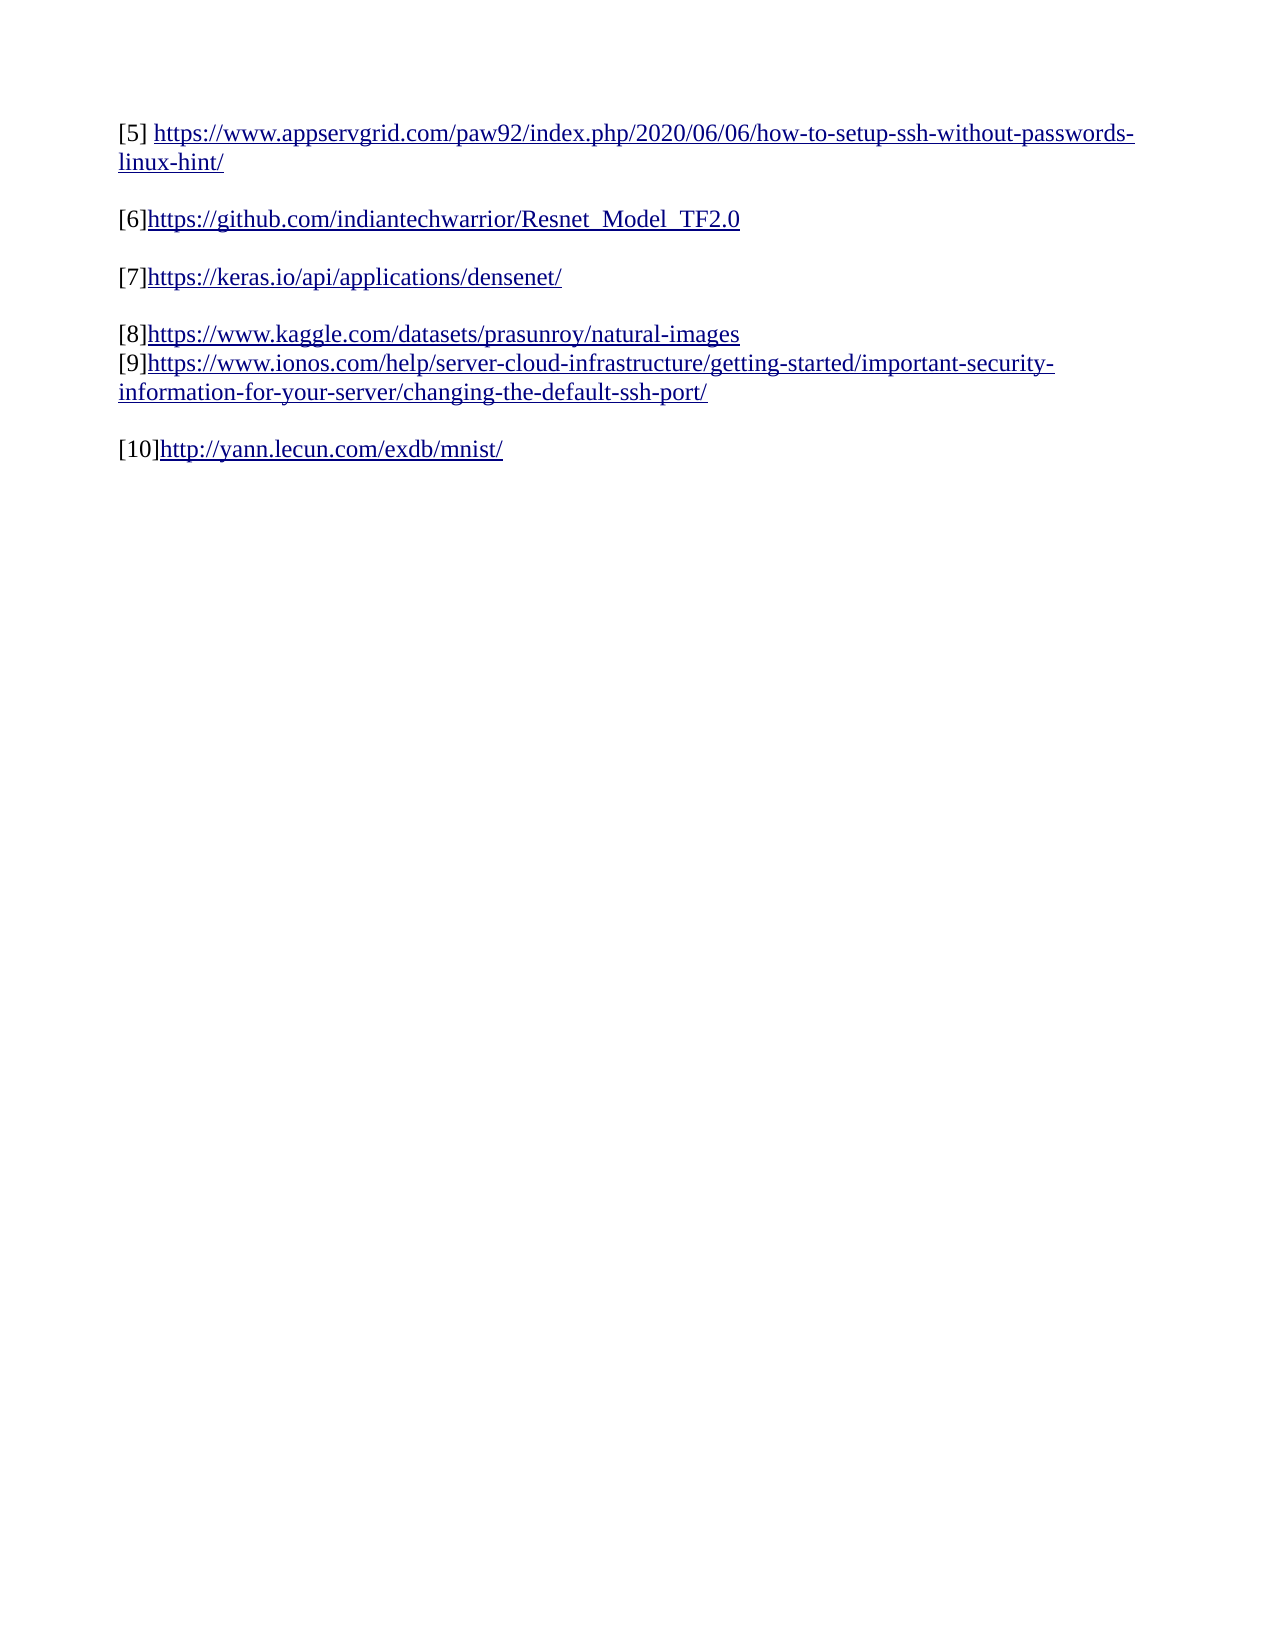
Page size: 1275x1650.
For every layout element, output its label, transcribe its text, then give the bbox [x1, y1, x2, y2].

text [6]https://github.com/indiantechwarrior/Resnet_Model_TF2.0 [118, 204, 1157, 233]
text [9]https://www.ionos.com/help/server-cloud-infrastructure/getting-started/important-security-information-for-your-server/changing-the-default-ssh-port/ [118, 348, 1157, 406]
text [5] https://www.appservgrid.com/paw92/index.php/2020/06/06/how-to-setup-ssh-without-passwords-linux-hint/ [118, 118, 1157, 176]
text [10]http://yann.lecun.com/exdb/mnist/ [118, 434, 1157, 463]
text [8]https://www.kaggle.com/datasets/prasunroy/natural-images [118, 319, 1157, 348]
text [7]https://keras.io/api/applications/densenet/ [118, 262, 1157, 291]
